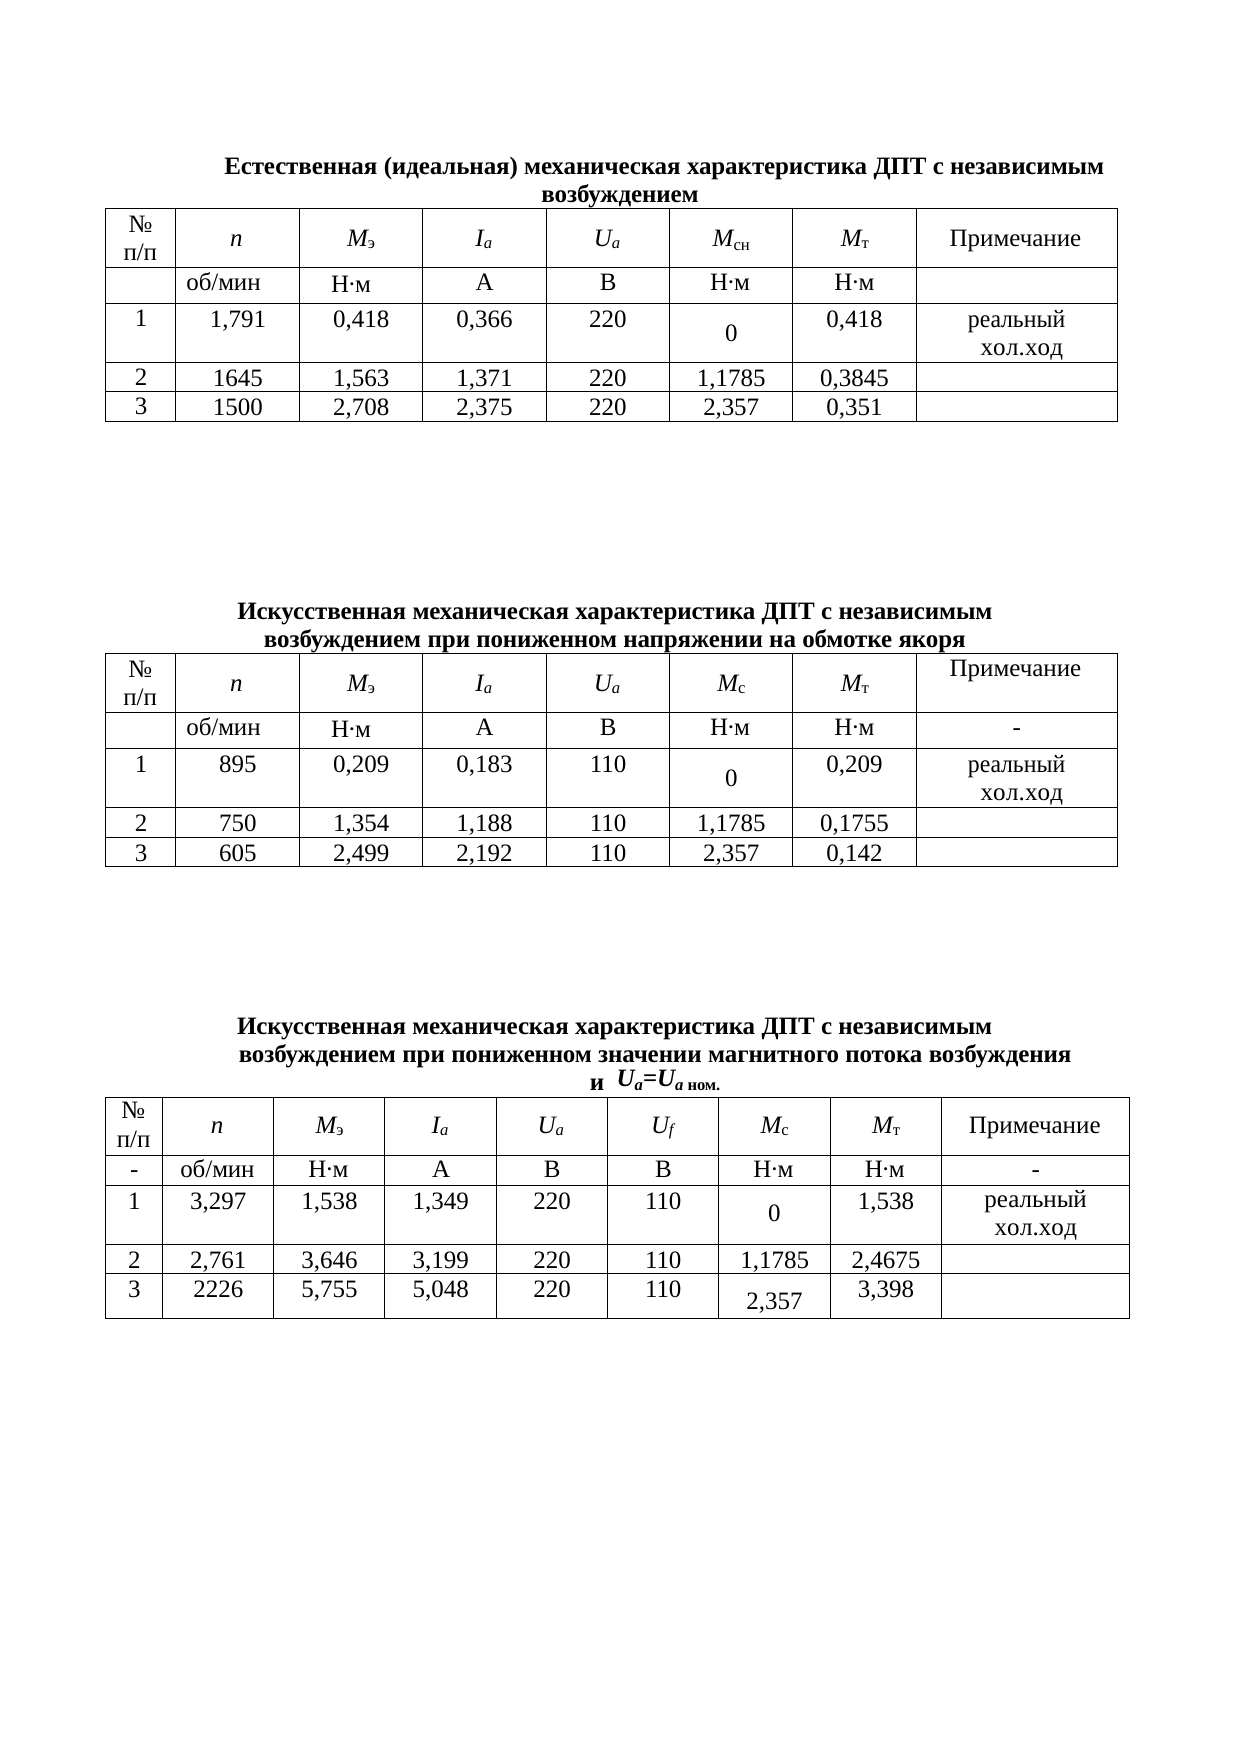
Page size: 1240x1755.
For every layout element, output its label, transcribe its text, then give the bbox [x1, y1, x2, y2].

table_cell [917, 268, 1117, 303]
table_cell 110 [608, 1186, 718, 1244]
table_cell 220 [497, 1245, 607, 1273]
table_header Mт [793, 209, 916, 267]
text возбуждением [462, 180, 778, 208]
table_cell 0,366 [423, 304, 546, 362]
table_cell [917, 838, 1117, 866]
table_header Ia [423, 209, 546, 267]
table_header Mэ [300, 654, 422, 712]
table_header n [176, 209, 299, 267]
table_cell 220 [547, 363, 669, 391]
table_header Ua [547, 209, 669, 267]
table_cell 1500 [176, 392, 299, 421]
table_cell 0 [670, 304, 792, 362]
table_cell 1,791 [176, 304, 299, 362]
table_cell 2,357 [719, 1274, 830, 1317]
table_header Mт [831, 1098, 941, 1155]
table_cell - [106, 1156, 162, 1185]
table_cell В [547, 713, 669, 748]
table_cell об/мин [163, 1156, 273, 1185]
table_cell 0,1755 [793, 808, 916, 837]
table_cell А [423, 713, 546, 748]
table_cell об/мин [176, 268, 299, 303]
table_cell 2,708 [300, 392, 422, 421]
table_cell 1,538 [831, 1186, 941, 1244]
table_cell 0,142 [793, 838, 916, 866]
table_header Примечание [917, 209, 1117, 267]
table_cell 0,209 [793, 749, 916, 807]
table_cell 0,183 [423, 749, 546, 807]
table_header № п/п [106, 654, 175, 712]
table_cell 3 [106, 392, 175, 421]
table_cell 2,357 [670, 392, 792, 421]
table_cell - [942, 1156, 1129, 1185]
table_cell [917, 363, 1117, 391]
table_cell 1645 [176, 363, 299, 391]
table_header № п/п [106, 209, 175, 267]
table_cell 5,755 [274, 1274, 384, 1317]
table_cell 3,646 [274, 1245, 384, 1273]
table_cell 895 [176, 749, 299, 807]
table_cell 220 [497, 1274, 607, 1317]
table_cell 1 [106, 304, 175, 362]
table_cell 1,538 [274, 1186, 384, 1244]
table_cell 3,199 [385, 1245, 496, 1273]
table_cell 2,499 [300, 838, 422, 866]
table_cell 110 [547, 808, 669, 837]
text Искусственная механическая характеристика ДПТ с независимым возбуждением при пониженном напряжении на обмотке якоря [96, 567, 1133, 653]
table_cell 1,1785 [670, 363, 792, 391]
table_cell 220 [547, 392, 669, 421]
table_cell 0,351 [793, 392, 916, 421]
table_cell 2 [106, 808, 175, 837]
table_cell Н∙м [719, 1156, 830, 1185]
table_header Mт [793, 654, 916, 712]
table_cell 1,563 [300, 363, 422, 391]
table_cell 0 [719, 1186, 830, 1244]
table_cell 110 [547, 838, 669, 866]
table_cell 0 [670, 749, 792, 807]
table_cell 605 [176, 838, 299, 866]
table_cell 0,3845 [793, 363, 916, 391]
table_cell 0,418 [300, 304, 422, 362]
table_cell 1,1785 [670, 808, 792, 837]
table_header Ia [423, 654, 546, 712]
table_header Mсн [670, 209, 792, 267]
table_header Mэ [300, 209, 422, 267]
table_cell 1,188 [423, 808, 546, 837]
table_cell Н∙м [793, 713, 916, 748]
table_cell реальный хол.ход [917, 749, 1117, 807]
table_header Uf [608, 1098, 718, 1155]
table_cell 1,371 [423, 363, 546, 391]
table_cell Н∙м [793, 268, 916, 303]
table_cell [917, 392, 1117, 421]
table_header Примечание [917, 654, 1117, 712]
table_cell 110 [608, 1274, 718, 1317]
table_cell А [385, 1156, 496, 1185]
table_header Mэ [274, 1098, 384, 1155]
table_cell Н∙м [274, 1156, 384, 1185]
table_cell [942, 1274, 1129, 1317]
table_cell 2,192 [423, 838, 546, 866]
table_cell 2226 [163, 1274, 273, 1317]
table_header Ua [547, 654, 669, 712]
table_header n [176, 654, 299, 712]
table_cell 5,048 [385, 1274, 496, 1317]
table_cell реальный хол.ход [942, 1186, 1129, 1244]
table_cell 1,354 [300, 808, 422, 837]
table_cell об/мин [176, 713, 299, 748]
table_cell [106, 268, 175, 303]
table_cell 2,4675 [831, 1245, 941, 1273]
table_cell 110 [547, 749, 669, 807]
table_cell 1 [106, 749, 175, 807]
table_header Ua [497, 1098, 607, 1155]
table_cell Н∙м [670, 713, 792, 748]
table_cell 3 [106, 838, 175, 866]
table_header Mс [719, 1098, 830, 1155]
table_header Mс [670, 654, 792, 712]
table_cell В [608, 1156, 718, 1185]
table_cell - [917, 713, 1117, 748]
table_cell [917, 808, 1117, 837]
table_cell А [423, 268, 546, 303]
table_cell 0,418 [793, 304, 916, 362]
text возбуждением при пониженном значении магнитного потока возбуждения и Ua=Ua ном. [231, 1040, 1079, 1097]
table_header Примечание [942, 1098, 1129, 1155]
table_cell 2,375 [423, 392, 546, 421]
table_cell 110 [608, 1245, 718, 1273]
table_cell 0,209 [300, 749, 422, 807]
table_cell 1 [106, 1186, 162, 1244]
table_cell 1,1785 [719, 1245, 830, 1273]
table_cell [942, 1245, 1129, 1273]
table_cell 1,349 [385, 1186, 496, 1244]
table_header № п/п [106, 1098, 162, 1155]
table_cell 3 [106, 1274, 162, 1317]
table_cell В [547, 268, 669, 303]
table_header Ia [385, 1098, 496, 1155]
table_cell 750 [176, 808, 299, 837]
table_cell Н∙м [300, 268, 422, 303]
table_cell 3,398 [831, 1274, 941, 1317]
table_cell 2,761 [163, 1245, 273, 1273]
table_cell 220 [497, 1186, 607, 1244]
table_cell реальный хол.ход [917, 304, 1117, 362]
table_cell 2 [106, 1245, 162, 1273]
table_cell 3,297 [163, 1186, 273, 1244]
text Естественная (идеальная) механическая характеристика ДПТ с независимым [215, 151, 1122, 180]
table_cell В [497, 1156, 607, 1185]
table_cell 2,357 [670, 838, 792, 866]
text Искусственная механическая характеристика ДПТ с независимым [96, 868, 1133, 1040]
table_cell 220 [547, 304, 669, 362]
table_cell Н∙м [300, 713, 422, 748]
table_cell 2 [106, 363, 175, 391]
table_header n [163, 1098, 273, 1155]
table_cell Н∙м [670, 268, 792, 303]
table_cell [106, 713, 175, 748]
table_cell Н∙м [831, 1156, 941, 1185]
